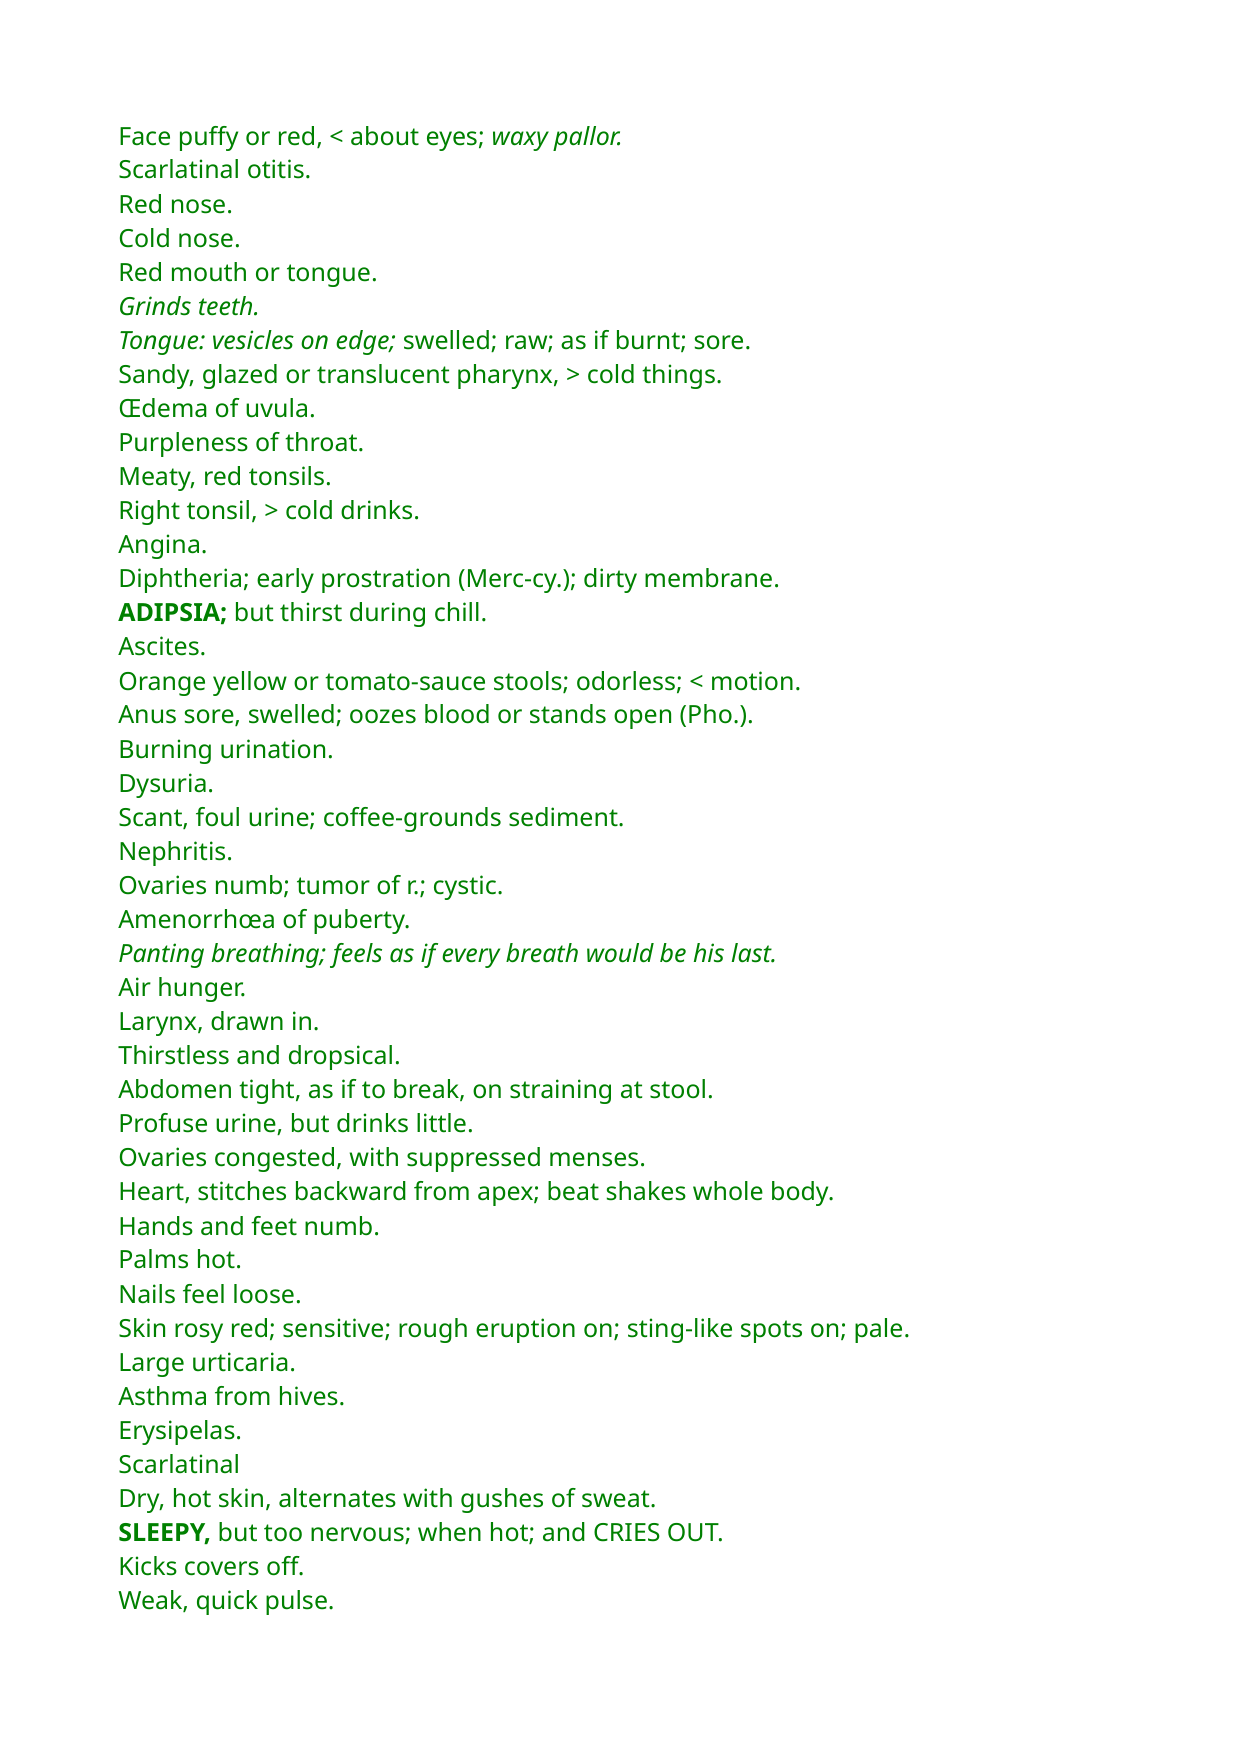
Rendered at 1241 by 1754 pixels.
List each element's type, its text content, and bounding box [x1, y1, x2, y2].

text Anus sore, swelled; oozes blood or stands open (Pho.). [118, 697, 1122, 731]
text Larynx, drawn in. [118, 1004, 1122, 1038]
text Erysipelas. [118, 1412, 1122, 1447]
text Dysuria. [118, 765, 1122, 799]
text Scant, foul urine; coffee-grounds sediment. [118, 799, 1122, 833]
text Thirstless and dropsical. [118, 1038, 1122, 1072]
text Sandy, glazed or translucent pharynx, > cold things. [118, 357, 1122, 391]
text Ascites. [118, 629, 1122, 663]
text Nails feel loose. [118, 1276, 1122, 1310]
text Asthma from hives. [118, 1378, 1122, 1412]
text Red nose. [118, 186, 1122, 220]
text Burning urination. [118, 731, 1122, 765]
text Heart, stitches backward from apex; beat shakes whole body. [118, 1174, 1122, 1208]
text Panting breathing; feels as if every breath would be his last. [118, 936, 1122, 970]
text Ovaries congested, with suppressed menses. [118, 1140, 1122, 1174]
text Right tonsil, > cold drinks. [118, 493, 1122, 527]
text Abdomen tight, as if to break, on straining at stool. [118, 1072, 1122, 1106]
text Red mouth or tongue. [118, 254, 1122, 288]
text Skin rosy red; sensitive; rough eruption on; sting-like spots on; pale. [118, 1310, 1122, 1344]
text Profuse urine, but drinks little. [118, 1106, 1122, 1140]
text Scarlatinal otitis. [118, 152, 1122, 186]
text Weak, quick pulse. [118, 1583, 1122, 1617]
text Amenorrhœa of puberty. [118, 902, 1122, 936]
text Face puffy or red, < about eyes; waxy pallor. [118, 118, 1122, 152]
text Hands and feet numb. [118, 1208, 1122, 1242]
text ADIPSIA; but thirst during chill. [118, 595, 1122, 629]
text SLEEPY, but too nervous; when hot; and CRIES OUT. [118, 1515, 1122, 1549]
text Angina. [118, 527, 1122, 561]
text Diphtheria; early prostration (Merc-cy.); dirty membrane. [118, 561, 1122, 595]
text Tongue: vesicles on edge; swelled; raw; as if burnt; sore. [118, 322, 1122, 357]
text Purpleness of throat. [118, 425, 1122, 459]
text Meaty, red tonsils. [118, 459, 1122, 493]
text Kicks covers off. [118, 1549, 1122, 1583]
text Orange yellow or tomato-sauce stools; odorless; < motion. [118, 663, 1122, 697]
text Ovaries numb; tumor of r.; cystic. [118, 867, 1122, 902]
text Grinds teeth. [118, 288, 1122, 322]
text Palms hot. [118, 1242, 1122, 1276]
text Large urticaria. [118, 1344, 1122, 1378]
text Œdema of uvula. [118, 391, 1122, 425]
text Scarlatinal [118, 1447, 1122, 1481]
text Cold nose. [118, 220, 1122, 254]
text Air hunger. [118, 970, 1122, 1004]
text Dry, hot skin, alternates with gushes of sweat. [118, 1481, 1122, 1515]
text Nephritis. [118, 833, 1122, 867]
